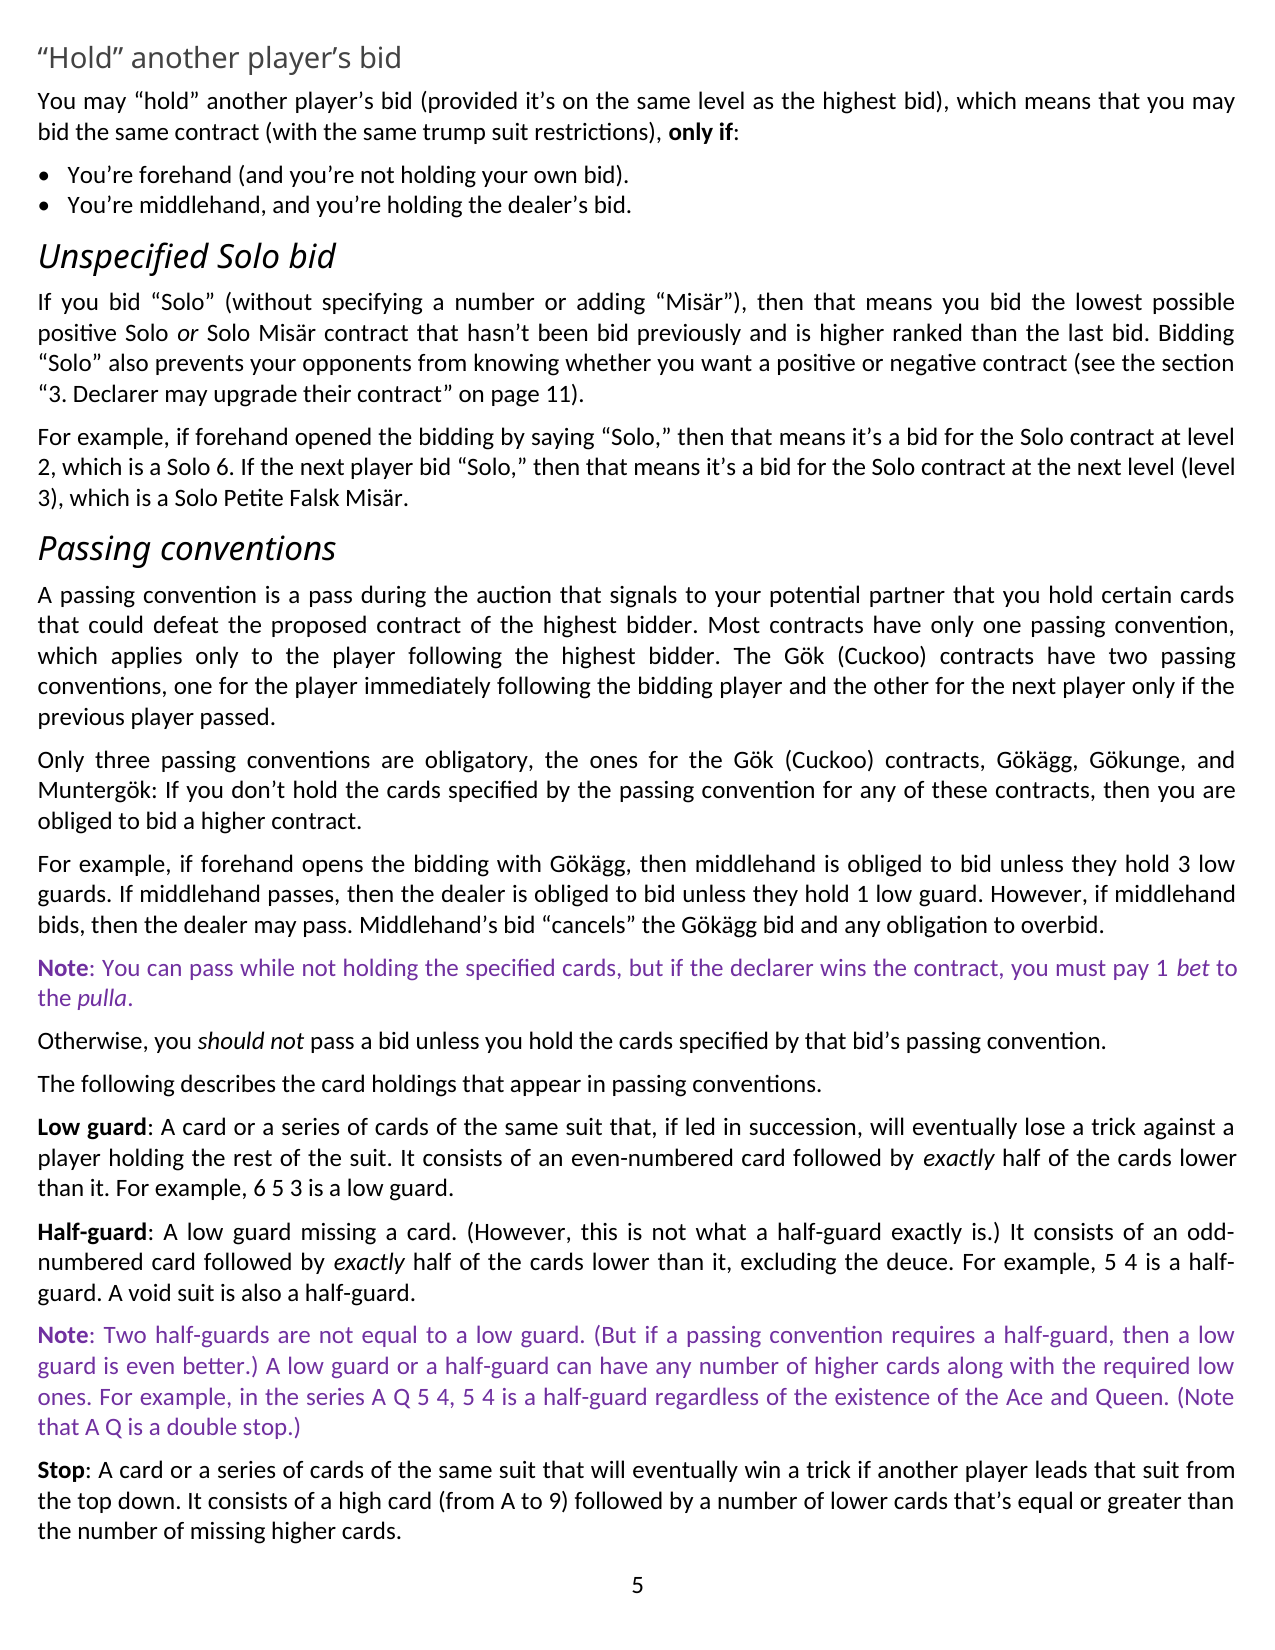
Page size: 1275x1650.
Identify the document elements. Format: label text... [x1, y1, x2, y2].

subtitle “Hold” another player’s bid [37, 37, 1237, 77]
text Note: Two half-guards are not equal to a low guard. (But if a passing convention requires a half-guard, then a low guard is even better.) A low guard or a half-guard can have any number of higher cards along with the required low ones. For example, in the series A Q 5 4, 5 4 is a half-guard regardless of the existence of the Ace and Queen. (Note that A Q is a double stop.) [37, 1320, 1237, 1442]
text Low guard: A card or a series of cards of the same suit that, if led in succession, will eventually lose a trick against a player holding the rest of the suit. It consists of an even-numbered card followed by exactly half of the cards lower than it. For example, 6 5 3 is a low guard. [37, 1112, 1237, 1203]
subtitle Passing conventions [37, 525, 1237, 570]
text The following describes the card holdings that appear in passing conventions. [37, 1068, 1237, 1099]
text Only three passing conventions are obligatory, the ones for the Gök (Cuckoo) contracts, Gökägg, Gökunge, and Muntergök: If you don’t hold the cards specified by the passing convention for any of these contracts, then you are obliged to bid a higher contract. [37, 744, 1237, 835]
text For example, if forehand opens the bidding with Gökägg, then middlehand is obliged to bid unless they hold 3 low guards. If middlehand passes, then the dealer is obliged to bid unless they hold 1 low guard. However, if middlehand bids, then the dealer may pass. Middlehand’s bid “cancels” the Gökägg bid and any obligation to overbid. [37, 848, 1237, 939]
text Half-guard: A low guard missing a card. (However, this is not what a half-guard exactly is.) It consists of an odd-numbered card followed by exactly half of the cards lower than it, excluding the deuce. For example, 5 4 is a half-guard. A void suit is also a half-guard. [37, 1216, 1237, 1307]
subtitle Unspecified Solo bid [37, 233, 1237, 278]
list You’re forehand (and you’re not holding your own bid). [37, 159, 1237, 189]
list You’re middlehand, and you’re holding the dealer’s bid. [37, 189, 1237, 220]
text A passing convention is a pass during the auction that signals to your potential partner that you hold certain cards that could defeat the proposed contract of the highest bidder. Most contracts have only one passing convention, which applies only to the player following the highest bidder. The Gök (Cuckoo) contracts have two passing conventions, one for the player immediately following the bidding player and the other for the next player only if the previous player passed. [37, 579, 1237, 731]
text You may “hold” another player’s bid (provided it’s on the same level as the highest bid), which means that you may bid the same contract (with the same trump suit restrictions), only if: [37, 86, 1237, 147]
text Note: You can pass while not holding the specified cards, but if the declarer wins the contract, you must pay 1 bet to the pulla. [37, 952, 1237, 1013]
text If you bid “Solo” (without specifying a number or adding “Misär”), then that means you bid the lowest possible positive Solo or Solo Misär contract that hasn’t been bid previously and is higher ranked than the last bid. Bidding “Solo” also prevents your opponents from knowing whether you want a positive or negative contract (see the section “3. Declarer may upgrade their contract” on page 10). [37, 286, 1237, 408]
text Stop: A card or a series of cards of the same suit that will eventually win a trick if another player leads that suit from the top down. It consists of a high card (from A to 9) followed by a number of lower cards that’s equal or greater than the number of missing higher cards. [37, 1454, 1237, 1546]
text Otherwise, you should not pass a bid unless you hold the cards specified by that bid’s passing convention. [37, 1026, 1237, 1056]
text For example, if forehand opened the bidding by saying “Solo,” then that means it’s a bid for the Solo contract at level 2, which is a Solo 6. If the next player bid “Solo,” then that means it’s a bid for the Solo contract at the next level (level 3), which is a Solo Petite Falsk Misär. [37, 421, 1237, 512]
